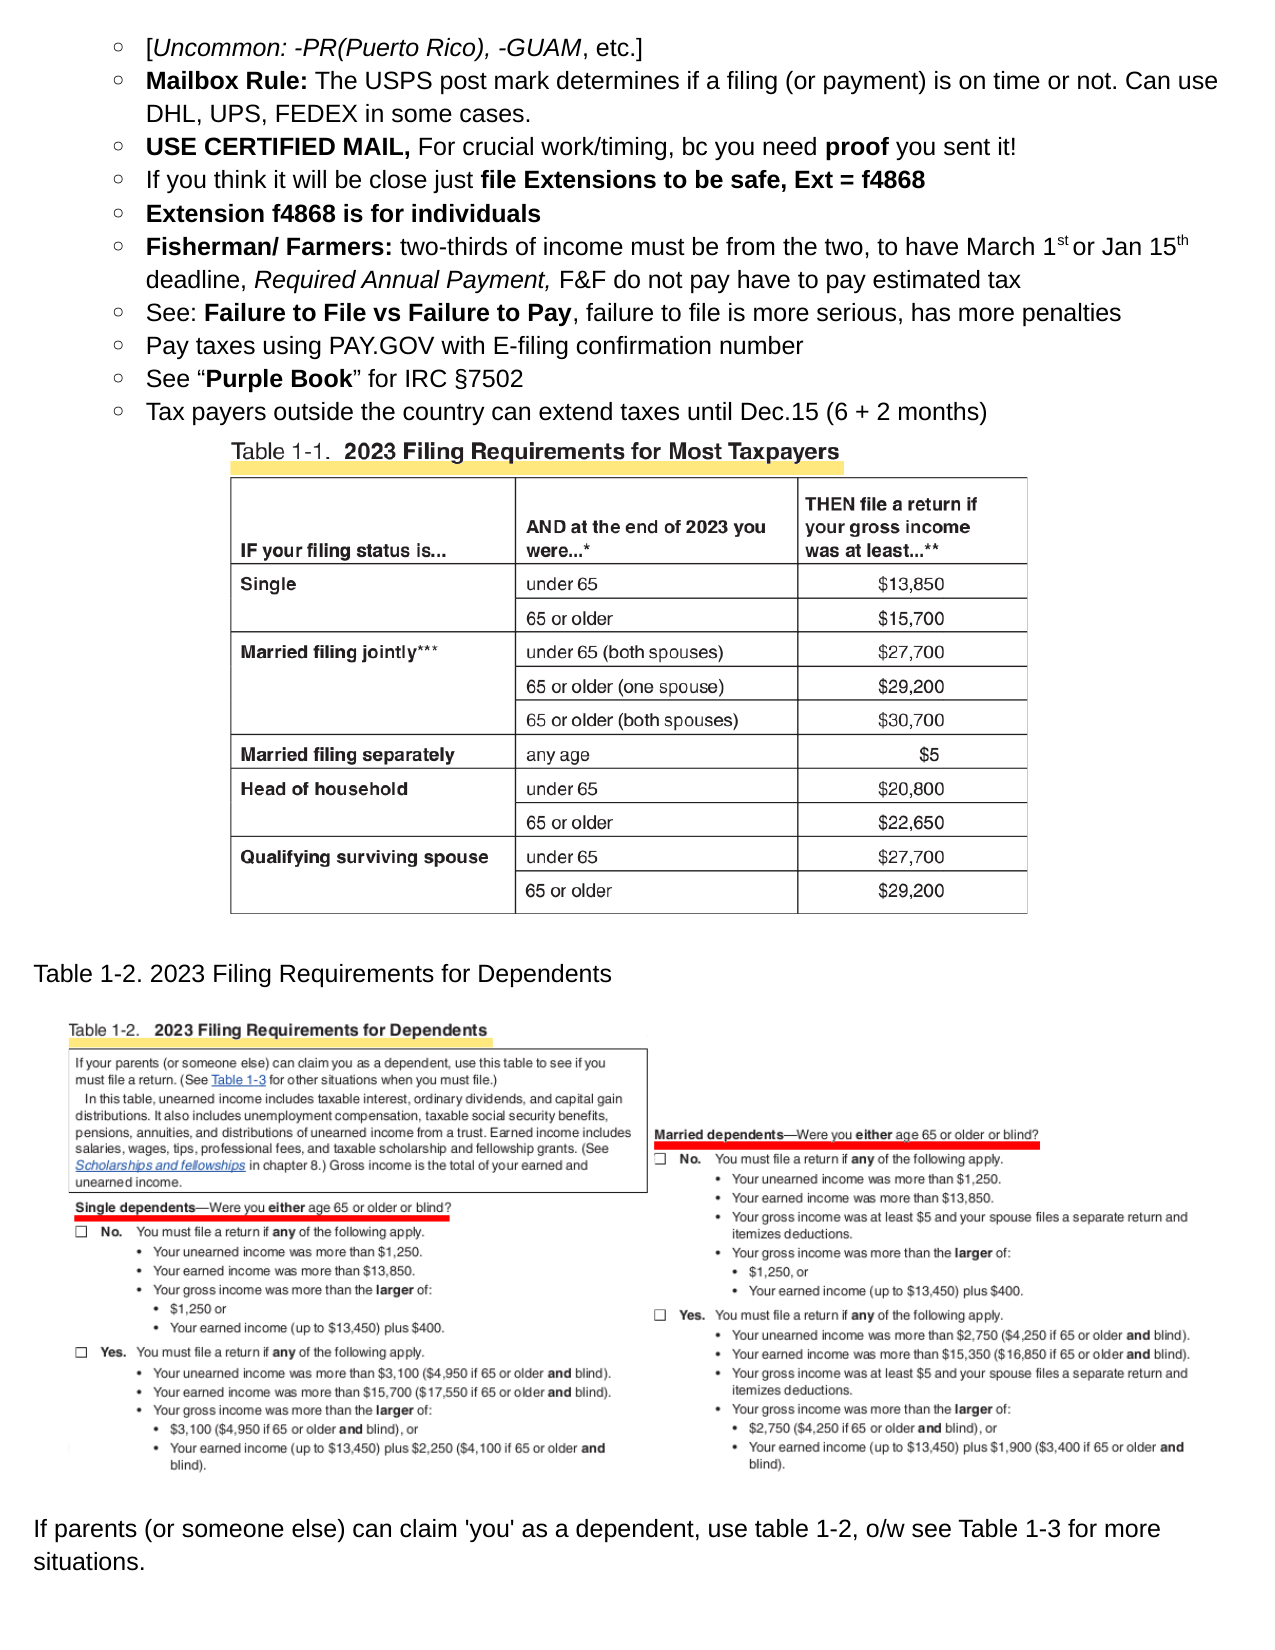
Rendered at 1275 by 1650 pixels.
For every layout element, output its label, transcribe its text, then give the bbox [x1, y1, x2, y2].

list See “Purple Book” for IRC §7502 [108, 364, 1242, 393]
picture [68, 1021, 1195, 1477]
list If you think it will be close just file Extensions to be safe, Ext = f4868 [108, 165, 1242, 194]
list See: Failure to File vs Failure to Pay, failure to file is more serious, has more penalties [108, 298, 1242, 327]
text If parents (or someone else) can claim 'you' as a dependent, use table 1-2, o/w see Table 1-3 for more situations. [33, 1514, 1242, 1575]
list Pay taxes using PAY.GOV with E-filing confirmation number [108, 331, 1242, 360]
picture [230, 442, 1028, 914]
list USE CERTIFIED MAIL, For crucial work/timing, bc you need proof you sent it! [108, 132, 1242, 161]
list Tax payers outside the country can extend taxes until Dec.15 (6 + 2 months) [108, 397, 1242, 426]
list [Uncommon: -PR(Puerto Rico), -GUAM, etc.] [108, 33, 1242, 62]
list Fisherman/ Farmers: two-thirds of income must be from the two, to have March 1st or Jan 15th deadline, Required Annual Payment, F&F do not pay have to pay estimated tax [108, 232, 1242, 293]
list Extension f4868 is for individuals [108, 198, 1242, 227]
text Table 1-2. 2023 Filing Requirements for Dependents [33, 959, 1242, 987]
list Mailbox Rule: The USPS post mark determines if a filing (or payment) is on time or not. Can use DHL, UPS, FEDEX in some cases. [108, 66, 1242, 128]
